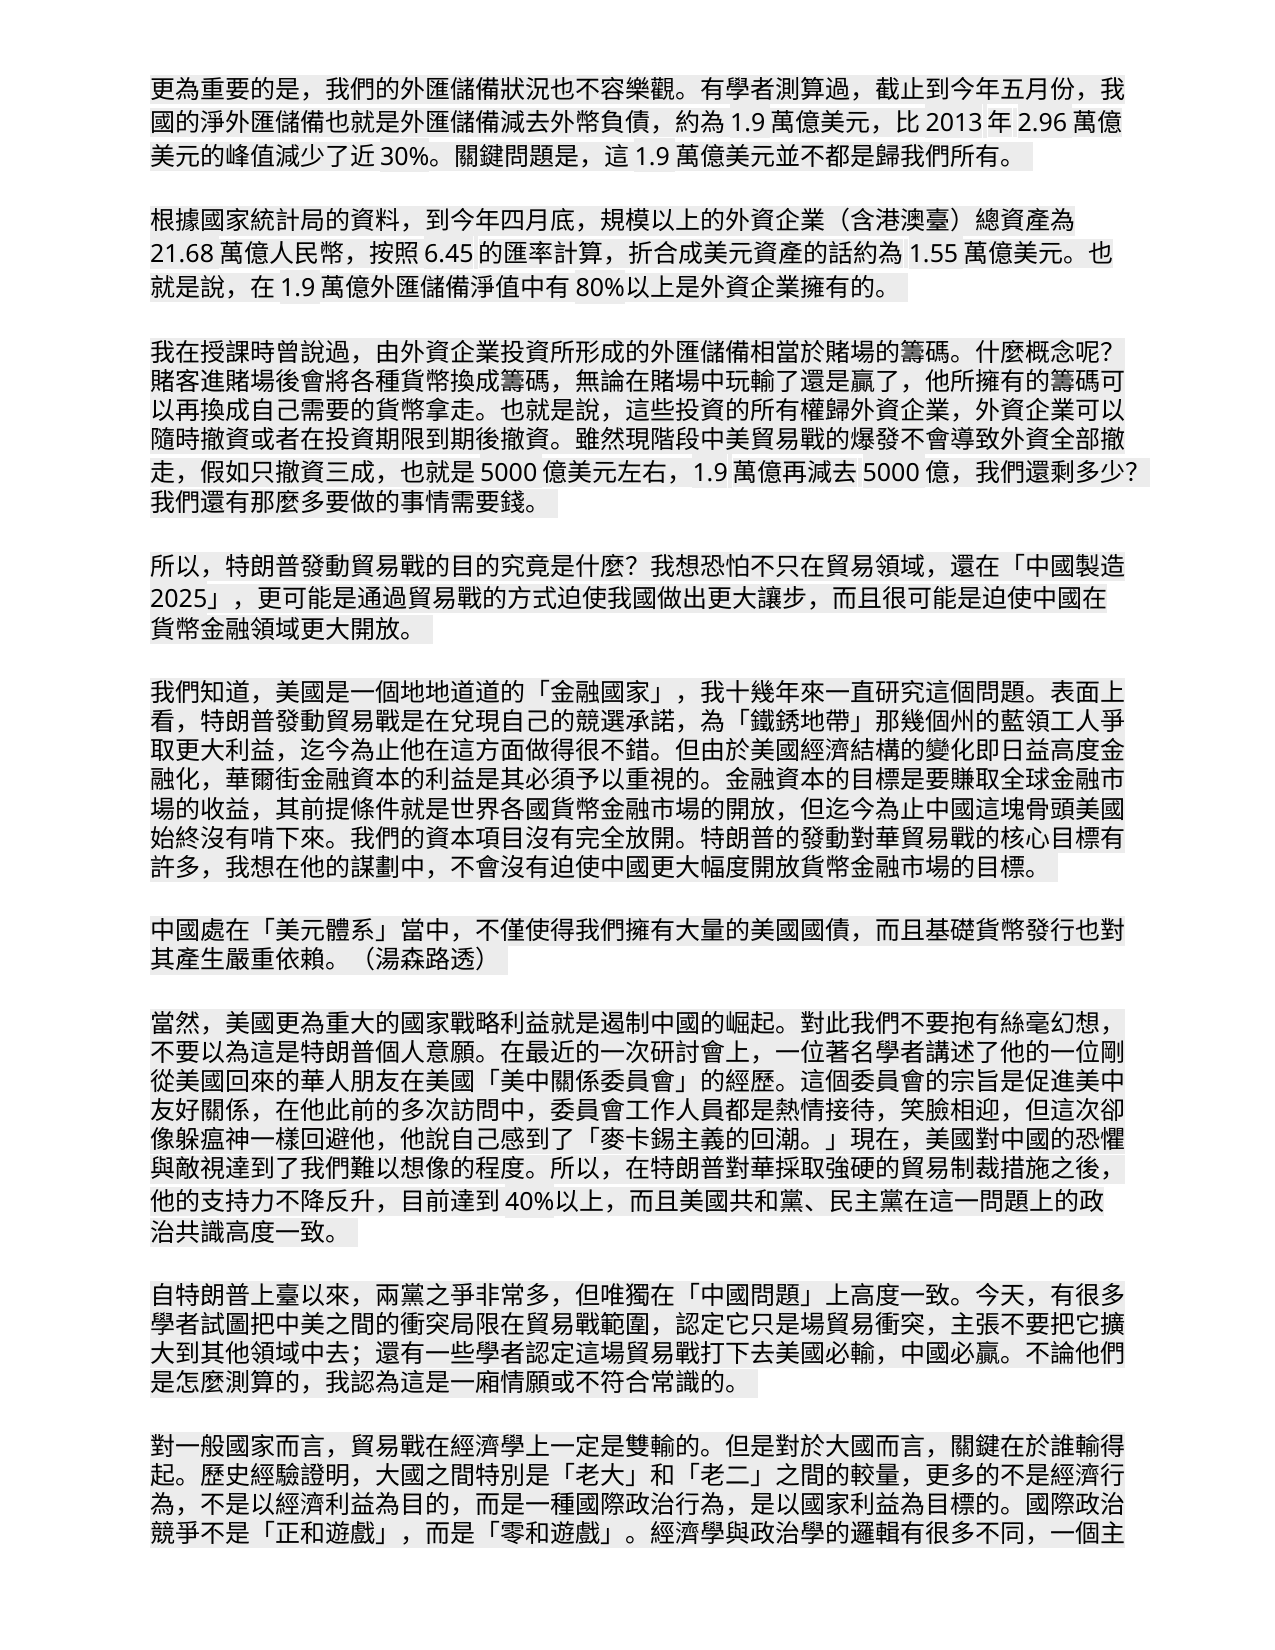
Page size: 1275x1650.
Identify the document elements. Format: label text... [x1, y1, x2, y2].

text 我覺得這講稿應該保留下來，所以貼上。講得很好，很動人。 大陸跟台灣方方面面真的很不一樣，在台灣學界，就是一堆低能敗德不學無術綠油油的鳥人，每天講些鳥話，教出一些品格低劣的腦殘學生。 講到川普，他是個天才。如果他都能打敗美國，殺出重圍，贏得選舉，憑什麼打不敗中國？我們原本以為，只要按照既定的步伐，只要時間一到，自然就能走到目的地，成為武林盟主。但是，現在看起來，這只是一種願望，而非既成事實。 老大老二兩強相爭，一旦拉開序幕，很難打兩下就結束，總得分出個勝負。貿易戰也好，貨幣戰也罷，當其中一方(特別是老大那一方)趨於落敗時，我沒法想像他會說 "好吧，我輸了，很高興跟你進行比賽"。至少在中美之間，我比較能想像的發展就是軍事對決，全面的或局部的。 即便是老二落敗，他也不太可能就此做罷，因為事實上在奉行帝國作風的老大的遊戲規則裏，只有絕對的一，沒有二，沒有老二的容身之處，所有人都必須臣服，任其為所欲為。我不相信祖國人民會接受這樣一種結局。 簡單說，我對世界的未來仍是悲觀的，並非預見誰勝誰負，而是預見世界共榮發展的太平日子依然遙遠，而且勢必一路坎坷。目前只是第一局，第一里路。 基本上，我仍然押祖國勝出(因為我相信人心厭惡不義，相信文化，相信價值，相信美，相信善，相信人性，相信那些無法定量肉眼不可見的東西遠多於相信數據和武力)，但我同時也明白，信心和自大往往只是一線之隔。 陳真 2018. 07. 12. ================ https://www.upmedia.mg/news_info.php?SerialNo=43911 中國的國家命運與個人命運－吉林大學經濟學院院長李曉畢業講詞 吉林大學微信公眾號 2018年07月07日 中美貿易戰真的要打響了，但主動權不在中國手裡。（湯森路透） 本文為吉林大學經濟學院、金融學院院長李曉教授在2018年畢業典禮上的講話，原標題為《國家命運與個人命運》，摘自吉林大學微信公眾號。 親愛的經濟學院、金融學院的全體畢業生同學，尊敬的畢業生家長，經濟學院的各位領導和老師，大家下午好！ 大家可能注意到，與以往不同，今天我準備了個講話提綱，因為我認真地做了一些準備，權當是我給各位同學們上的最後一堂課，也包含著對各位同學的囑託。 今天我想講三個方面的問題：第一是中美貿易戰對我們意味著什麼？第二是我們應當從中吸取什麼樣的教訓？第三是想借此機會談幾點對同學們未來工作、生活的囑託和希望。 第一個問題：中美貿易戰對我們意味著什麼？ 從今年三月份一直到今天，世界上最為吸引眼球的事件不再是敘利亞，不再是北朝鮮，不再是俄羅斯世界盃，而是中美關係。具體說，就是中美貿易戰真的要打響了。這是我們最不情願看到的，也是力圖避免的事情。但問題是主動權不在我們手裡。對於這場貿易戰，我的關注點不在貿易領域，它使我有著更為深重的憂慮和危機感。 首先，從貿易角度來看，既然是美國發動的貿易戰，那麼權且按照美國方面的統計來看下面一組資料。去年，中國從美國的進口額為1300億美元。前不久中國自衛性地反擊了美國，徵收美國500億美元商品的25%的關稅以後，特朗普又下令加征了我們2000億美元，然後再準備如果中國反擊，會再加增2000億美元。 這是個簡單的算術問題。去年中國向美國出口約5000億美元，現在兩個2000億加上一個500億，他動用了4500億，還剩下500億美元左右的額度。而我們已經動用了500還剩800億，美國追加的這2000億，我們跟不上了。如果我們也同額度回擊，不僅是將從美國的進口商品清零，而是負進口了，理論、實踐上都是不現實的。這是美國對中國做出最具羞辱性的行為，但是沒有辦法，因為我們對美國市場依賴太深。 我們知道，由於全球價值鏈的形成與發展，國家間的分工已經從產業內部分工發展到產品內部的分工。我們稱之為生產工序的專業化。因此，一個國家在貿易中實際獲得的收益與其實際貿易收支狀況未必呈正向關係。再加上在此過程中，中美雙方的統計方式不同，如是否將經香港的轉口貿易統計在內，以及是按商品的離岸價格還是到岸價格統計等方面雙方存在分歧，所以美方統計的中國對美貿易順差比我方統計多出1000億美元左右。 按照美國商務部統計，美國對華貿易逆差從1985年開始的6億美元增加到2017年的3752億美元，創歷史新高。這期間美國對華貿易逆差總額達到4.7萬億美元。而去年，美國對華貿易逆差占到了整個美國對外貿易逆差的將近一半。再從中國來看，我們對美國的順差從2010年以來的八年時間裡，平均超過78%，有四年超過80%，一年超過130%。 這些資料意味這什麼？說明對美貿易順差成為中國經常專案順差的最重要部分，沒有了對美貿易順差，我們的經常項目順差將會大大縮小。 另一方面，我們對美國製造業及其核心技術的依賴更為嚴重。「中興事件」雖然尚未結束，但僅就目前的後果來看，不只是十幾億美元罰金的問題，美國國會已經否決了特朗普總統暫緩中止中興業務的提案，即便最終通過該項提案，恐怕也要按照美國人的規則來改組中興的管理層及企業管理機制和運行規則，美國甚至要派出一個監督官到這家中國企業。這起事件足以讓我們清醒地看到自己同美國之間巨大的技術差距以及對美國核心技術的嚴重依賴。 同時，我們對美國農產品的依賴也同樣比較嚴重。去年，中國自產大豆1400萬噸，總進口是9554萬噸。大豆生產是非常耗費土地的，平均每生產一噸大豆需要八畝土地。這些進口大豆若是換成中國自種，要消耗7.6億畝的土地。而中國的農業耕地紅線是21億畝，拿出三分之一的土地種大豆可能嗎？答案很明顯。不進口可以嗎？很難。因為人民對高品質生活的嚮往和需求，使得植物蛋白是不可或缺的。而且這些蛋白加工以後的殘渣可以用來喂豬喂牛，保障畜牧業發展。如果不進口，大豆及其附屬品的價格都要提高，意味著要出現某些生活必需品的物價上漲。有人說，我們轉向巴西進口吧！問題是，全球大豆生產的相當大部分被幾家美國公司控制著。巴西大豆從生產、運營到銷售幾乎都是美國公司控制的。 全球大豆生產的相當大部分被幾家美國公司控制著。巴西大豆從生產、運營到銷售幾乎都是美國公司控制的。（湯森路透） 更為本質性的，是我們對「美元體系」的依賴。聽過我課的同學們，一定清楚這個原理。 總體來看，現今的「美元體系」主要靠三個機制來運行： 一個是商品美元還流機制。中國、日本、德國等「貿易國家」向美國出口賺取美元以後，還要將其中相當大部分借給美國。美元是世界清算貨幣、結算貨幣和主要的資本市場交易貨幣，如果不借給它，美國需要自己滿足基礎貨幣發行的話，它就會印鈔，有可能引發美元貶值。 這意味一方面，我們本身擁有的美元儲備縮水，這是我們不願意看到的，另一方面美元貶值意味著我們本幣升值，對出口非常不利。所以，作為「貿易國家」的悲劇就在於，我們需要被動地維持美元匯率的穩定，儘量不讓美元貶值。也就是說，世界上最大的債權國要維持世界上最大的債務國的貨幣穩定，這是商品美元還流機制迫使我們承擔的被動責任，也是我們大量購買美國國債、公司債的原因。 第二個機制是石油交易的美元計價機制。1971年尼克森關閉「黃金視窗」、美元與黃金脫鉤之後，美元面臨的最大問題是如何確保自身的儲備貨幣地位。為此，美國迅速找到了石油這種工業血液，聯合沙特等國建立了石油交易的美元計價機制。這就意味著其他國家若要進口石油必須用美元支付，因而就必須儲備美元。這樣，美元在與黃金脫鉤之後依然牢固地保持著全球儲備貨幣的地位。 第三個是美國對外債務的本幣計價機制。美國80%以上的對外債務是以自己可以印刷的美元計價的。就此大家不難想像，美國霸權或者說美元霸權達到一種什麼樣的程度！也就是說，在理論上和實踐上講，針對自己的對外負債美國是可以通過印刷美元解決的。當然，正是由於美元是美國控制世界的最主要工具，現實中美聯儲、財政部還是格外慎重的，輕易不會亂來。 但事實上，美國在2008年危機之後已經搞了四次量化寬鬆，釋放出大量流動性。我曾在課堂上說過，學習經濟學或研究經濟學的人不要輕言「美國衰落」。在我看來，「美國衰落」有一個重要標誌，即當美國對外發債的大部分不用美元標價而是用歐元、英鎊、日元或者人民幣標價的時候，這個國家真的是衰落了。如果你看不到這一天，請不要輕言「美國衰落」。 正是由於中國處在「美元體系」當中，不僅使得我們擁有大量的美國國債，而且基礎貨幣發行也對其產生嚴重依賴。 坦率地說，近十年來，中國M2的發行量幾乎是世界第一。我們的M2對GDP之比為2.1：1，而美國為0.9：1。發了這麼多貨幣，為什麼大家感覺不到呢？有很多原因，但有兩個原因最為重要。一是我們的基礎貨幣發行很大程度是用外匯占款來實現的。也就是央行收購企業和公司個人手中的美元，按照市場匯率再釋放出人民幣，通過這種方式把流動性釋放出來。外匯占款占到央行釋放流動性的比例最高時達到80%以上，目前也在60%到左右。也就是說，美元儲備是人民幣發行的重要的信用基礎，這在很大程度上確保了人民幣匯率的穩定。當然還有一個重要原因就是房地產擴張，使得央行釋放出來的相當大一部分流動性被房地產套住了。 所以，貿易戰果真打下去，接下來的影響就會涉及到貨幣金融領域。美國人非常清楚，如果我們的美元儲備大幅度減少，那麼人民幣發行的信用基礎就會出問題。還有一點，就是我們賺取外匯的能力也將受到影響。由於中國是典型的「貿易國家」，本幣不是世界貨幣，不得不將貨幣信用寄託在其他貨幣比如美元身上，而且國內的經濟發展、軍隊的現代化軍隊建設，包括大國外交、「一帶一路」都需要大量資金，因而外匯儲備規模對中國而言格外重要。 就近幾年外匯增長狀況來看，2016年我們在投資領域的外匯淨收益出現了440多億美元的負值。2017年我們加強了外匯管制，勉強恢復到近130億美元的正值。但是今年1—5月，我們在投資領域中的外匯收入不足50億美元。在貿易領域的資料就更難看了。去年上半年全口徑貿易順差尚有540億美元左右，但截止到今年五月全口徑的貿易逆差將近250億美元。六月份的統計還沒出來，但一個月扭轉不了大局。也就是說，今年上半年中國對外貿易的淨逆差格局已定。 更為重要的是，我們的外匯儲備狀況也不容樂觀。有學者測算過，截止到今年五月份，我國的淨外匯儲備也就是外匯儲備減去外幣負債，約為1.9萬億美元，比2013年2.96萬億美元的峰值減少了近30%。關鍵問題是，這1.9萬億美元並不都是歸我們所有。 根據國家統計局的資料，到今年四月底，規模以上的外資企業（含港澳臺）總資產為21.68萬億人民幣，按照6.45的匯率計算，折合成美元資產的話約為1.55萬億美元。也就是說，在1.9萬億外匯儲備淨值中有80%以上是外資企業擁有的。 我在授課時曾說過，由外資企業投資所形成的外匯儲備相當於賭場的籌碼。什麼概念呢？賭客進賭場後會將各種貨幣換成籌碼，無論在賭場中玩輸了還是贏了，他所擁有的籌碼可以再換成自己需要的貨幣拿走。也就是說，這些投資的所有權歸外資企業，外資企業可以隨時撤資或者在投資期限到期後撤資。雖然現階段中美貿易戰的爆發不會導致外資全部撤走，假如只撤資三成，也就是5000億美元左右，1.9萬億再減去5000億，我們還剩多少？我們還有那麼多要做的事情需要錢。 所以，特朗普發動貿易戰的目的究竟是什麼？我想恐怕不只在貿易領域，還在「中國製造2025」，更可能是通過貿易戰的方式迫使我國做出更大讓步，而且很可能是迫使中國在貨幣金融領域更大開放。 我們知道，美國是一個地地道道的「金融國家」，我十幾年來一直研究這個問題。表面上看，特朗普發動貿易戰是在兌現自己的競選承諾，為「鐵銹地帶」那幾個州的藍領工人爭取更大利益，迄今為止他在這方面做得很不錯。但由於美國經濟結構的變化即日益高度金融化，華爾街金融資本的利益是其必須予以重視的。金融資本的目標是要賺取全球金融市場的收益，其前提條件就是世界各國貨幣金融市場的開放，但迄今為止中國這塊骨頭美國始終沒有啃下來。我們的資本項目沒有完全放開。特朗普的發動對華貿易戰的核心目標有許多，我想在他的謀劃中，不會沒有迫使中國更大幅度開放貨幣金融市場的目標。 中國處在「美元體系」當中，不僅使得我們擁有大量的美國國債，而且基礎貨幣發行也對其產生嚴重依賴。（湯森路透） 當然，美國更為重大的國家戰略利益就是遏制中國的崛起。對此我們不要抱有絲毫幻想，不要以為這是特朗普個人意願。在最近的一次研討會上，一位著名學者講述了他的一位剛從美國回來的華人朋友在美國「美中關係委員會」的經歷。這個委員會的宗旨是促進美中友好關係，在他此前的多次訪問中，委員會工作人員都是熱情接待，笑臉相迎，但這次卻像躲瘟神一樣回避他，他說自己感到了「麥卡錫主義的回潮。」現在，美國對中國的恐懼與敵視達到了我們難以想像的程度。所以，在特朗普對華採取強硬的貿易制裁措施之後，他的支持力不降反升，目前達到40%以上，而且美國共和黨、民主黨在這一問題上的政治共識高度一致。 自特朗普上臺以來，兩黨之爭非常多，但唯獨在「中國問題」上高度一致。今天，有很多學者試圖把中美之間的衝突局限在貿易戰範圍，認定它只是場貿易衝突，主張不要把它擴大到其他領域中去；還有一些學者認定這場貿易戰打下去美國必輸，中國必贏。不論他們是怎麼測算的，我認為這是一廂情願或不符合常識的。 對一般國家而言，貿易戰在經濟學上一定是雙輸的。但是對於大國而言，關鍵在於誰輸得起。歷史經驗證明，大國之間特別是「老大」和「老二」之間的較量，更多的不是經濟行為，不是以經濟利益為目的，而是一種國際政治行為，是以國家利益為目標的。國際政治競爭不是「正和遊戲」，而是「零和遊戲」。經濟學與政治學的邏輯有很多不同，一個主要的區別在於，經濟學研究的是殺敵一萬自損八千還是自損六千的問題，它的邏輯是如何讓己方避免自損八千，儘量實現自損六千，即實現資源約束條件下以最小的成本達成最大績效；與經濟行為不同，政治的邏輯是只要我贏，戰勝對手，犧牲多少無所謂，在所不惜。 因此，兩者的邏輯與行為規則是不一樣的。剛才，大家合唱的國歌裡有一句話：「中華民族到了最危險的時候」。現在，我不敢說是最危險的時候，但可以說，中華民族到了新的危險的時候。對於今天的中國而言，最大的危機不是貿易衝突，而是世界上最強大的霸權國家已經公開把中國當成了最主要的對手，在和平時期利用經濟戰的手段發起了對中國的全面遏制和攻擊，同時還利用其超強的全球軍事實力對中國進行越來越多的威懾，製造周邊衝突乃至危機來干擾我們的和平發展進程。 前不久，美國國務卿蓬佩奧有一個發言，赤裸裸地攻擊中國是一個掠奪性的國家，是一個偷取智慧財產權、盜取別人技術、強迫轉移技術、強迫地獵取別人資源的國家。這種攻擊值得我們高度重視，他是在把美中衝突上升到一種新的意識形態高度。 最近，美國通訊委員會發表公告，於今年6月11日廢止了2015年奧巴馬政府時期制定的網路中立法案。我們知道，互聯網思維、原創技術與技術服務，所有這一切都以美國為核心。當年，美國為了促進國內網路運營商之間的公平競爭，同時也是為了讓世界各國放心使用美國技術、拓展全球市場，搞了一個網路中立法案。但是現在這個網路中立法則沒有了，意味著互聯網服務提供者可以在提前告知消費者的情況下，遮罩這些網站或者降低這些網站的存取速度，也就是斷網。如果一旦對中國採取這種措施，我們銀行、交通、商業、郵電等系統可能會癱瘓。 最近有一則報導，美國網路軍已經得到國會授權，可以對網路攻擊和盜取美國智慧財產權行為作出攻擊，鎖定位址後利用美國的網路特權，即根伺服器關閉攻擊者網站。現在全球的根伺服器有十三個，其中一個主根伺服器和九個輔根伺服器在美國，其餘的三個分別在瑞典、荷蘭和日本。所以，我們必須認識到，美國在正在做更多、更充分的準備。 最近，大家都看到一張G7首腦會議上的照片，場面類似「最後的晚餐」，特朗普與德國總理默克爾等其他國家首腦冷峻對視，似乎不共戴天。但是要知道，正是在這次會議上特朗普提出了一個計畫，叫G7國家經濟一體化，主張七個發達國家相互之間實現零關稅、零補貼、零壁壘，據說已經得到德國的同意。也許德國的這種首肯是表面的，由於涉及市場份額等複雜的因素，其他發達國家的立場很可能與美國不一致，因為美國市場份額太大，競爭力太強，所以七國間的經濟一體化肯定不會順利。但美國的這種行為意味著一個嚴峻趨勢，即它已經下定決心廢除WTO的全球多邊貿易規則，也就是我們堅持宣導的全球多邊貿易規則。 這個規則曾經是美國人創立並堅持實施的。今天他們不想再按此規則再做下去了，要搞一套新的、更高標準的規則。在這方面，我們千萬不要以為特朗普對歐盟、日本和其他發達國家的貿易保護主義行為將會促使這些國家同中國堅定地站在一起，抵制美國的逆全球化行動。事實上，這些國家在智慧財產權問題、強制性技術轉讓、企業並購等方面對中國的指責、攻擊同美國並無二致，立場完全一致。 所以，我們不能把中美貿易戰僅僅局限於貿易領域，這本質上是一場國運之戰。我們更不能將這一場爭端視為短期內可以解決的。僅就貿易爭端而言，從1960年代一直到1980年代末，美國和日本曾經發生過一場漫長的貿易爭端，這場爭端打了30年，結果是日本泡沫經濟崩潰，陷入「失去的二十年」。中美之間的衝突作為一場大國博弈，恐怕需要至少50年甚至更長時間。今天的一切，不過是一場歷史大戲的開幕。 第二個問題，就迄今為止的中美貿易爭端而言，我們需要吸取哪些教訓？ 我想從兩個方面來談。 首先，就眼前的教訓看，主要有兩點：一是盲目自大的情緒。一百多年來我們被西方侵略、壓迫的太久，心中的大國情懷不僅強烈也更為迫切。必須承認，改革開放40年來中國經濟發展取得了非凡的成就，令世界矚目，在某些領域的進步與發展甚至走到了世界前列。但也正因為如此，我們產生了一種舉國的自豪感，同時也伴隨著一些自大情結。 中美貿易戰，尤其是「中興事件」不啻為一劑強烈的清醒劑，讓我們意識到自己與美國之間存在的巨大技術差距。事實上，我們在許多核心技術領域與國外的差距十分巨大。馬航370事件出現後，很多人才知道羅爾斯羅伊斯公司對自己生產的飛機發動機的運轉狀況，包括在什麼地方運轉、在哪個高度運轉、在什麼時間運轉，是完全可以掌握的。 前不久，一家汽車零配件公司的總經理跟我講，世界上有兩三家公司的汽車噴油技術做的最好，但是我們軍車的噴油嘴一定不能用外國的，即便國產噴油嘴品質不高也要用自產的，因為國外廠家都可以進行噴油嘴控制，關鍵時刻可以進行停止發動機噴油的操縱。 我們知道，網路技術有三個層次，最核心的是原發性的技術創新，其次是原發性的技術進步及其產業化，如晶片，再次才是利用互聯網思維和互聯網技術進行的規模經濟的市場開發。我們經常搞「光棍節」購物狂歡，無論是阿裡巴巴還是京東等都是利用中國巨大的市場經濟規模實現的快速擴張，跟原發性的技術創新思維、原發性的技術進步及其產業化毫無關係，只不過是運用別人的技術思維、產業化的技術，利用中國的巨大市場規模迅速推廣而成。 二是這場爭端使我們更加清醒地意識到，迄今為止中國的經濟增長模式已經難以為繼，必須在經濟結構、經濟運行機制等方面進行更為深刻的改革。以往，我們通過以市場換技術、以資金買技術、以挖人才造技術等方式取得了一些技術進步，但今後這些途徑恐怕都難以行得通了。今後中國經濟發展的核心動力唯有自主創新，既有技術領域的創新，更有體制和制度上的創新。 其次，再來談談更深層次的教訓，此次中美貿易戰爆發值得我們深思的問題主要有三個。 第一，中國忽視對美國整體性、綜合性、系統性的深入研究。自2016年美國大選開始一直到今年三月份貿易爭端，再到今天，我們對美國的判斷屢屢失誤。更為重要的是，面對著這樣一場大國間的博弈，除了一些貿易專業、經濟領域的專家紛紛出來發聲以外，那些研究美國政治、社會、文化的專家少有聲音。這是極不正常的。說明作為世界上第二大經濟體，我們對自己必須直面的霸權國家的系統、深入研究是非常不夠的，因而很少可以對美國做出可持續性的、理性的研判。 這是非常危險的，不僅容易出現誤判，甚至出現錯判。其後果主要有兩個：一是情感勝於理性，整體性的非理性思維經常占上風，本質上講這是中國人典型的農耕民族根性。農民與商人的最大區別是什麼？農民經常是情感強於理性，而商人則經常是理性勝於情感。 中國從1992年鄧小平「南巡講話」和1993年社會主義市場經濟是正式確立走到今天，不過二十幾年的時間。這意味著我們中華民族從農耕民族走向商業民族的歷程僅有二十幾年，因而傳統根性自然是很強烈的，使得我們很少能夠理性地認識世界，更習慣基於情感來判斷世界。 當年，駱家輝被美國派駐中國大使，很多人歡欣鼓舞，甚至認為美國終於派了個「中國人」，中美關係因此將走得更好。駱家輝是華裔美國人。正因為如此，他更需要要證明自己更美國，所以對中國的態度、立場也更加強硬。在現階段和今後的中美關係中，我們必須努力克服這種民族根性，更加理性地認知美國，處理好同美國的關係。 二是相應地，我們出現了當年戴季陶先生所說的「智識上的義和團」的傾向。在目前的中美貿易戰中，有些學者和專家提出我們「要不惜一切代價」！這種提法令人匪夷所思。在當今的經濟全球化時代，在一個經濟發展、改革不斷深化的時代，何謂「要不惜一切代價」？難道要回到改革開放之前的時代？ 「智識上的義和團」的另一個表現，是我們很少認真地研究特朗普本人。特朗普自傳的中文版早在2016年4月就在上海出版發行了。那本小冊子很薄，中文標題叫《永不放棄》。我看了三遍，感受是特朗普這個人非同一般。迄今為止，我們對這位美國總統的認知主要有兩個特點：一是我們經常小看他，當然全世界都小看了他，二是認為他「善變」，但事實上是因為我們自己看不懂，沒有認真研究他。他是一個搞建築出身的人，這類人的思維方式是，首先要基礎夯實，其次是思維、設計縝密，邏輯清晰，否則大樓一定要蓋歪的，賣不出去的。 作為一個商人，他的特點是：當對手信心十足的時候，他特別善於抓住對方的漏洞並戳破對方的底線，為對手帶來巨大威懾，進而達到目的；而當對手全力進攻的時候，他又突然能夠化干戈為玉帛，實現自己利益最大化。在自己的書中，他曾提及自己鹹魚翻身的輝煌經歷，其中也多次談及他與不同對手之間的博弈經歷。我建議在座各位同學看一看這本書。大致就會知曉，所謂的「特朗普善變」很大程度上是因為我們沒有把他研究明白。 以市場換技術、以資金買技術、以挖人才造技術等方式讓中國取得了一些技術進步，但今後這些途徑恐怕都難以行得通了。（湯森路透） 我現在經常思考一個問題，這場衝突會給中國帶來什麼？理論上的挑戰、實踐上的挑戰無疑是非常巨大的，甚至迄今為止致使我們獲得成功的好多理論都需要做認真的反思。同時，我們的好多對策也需要認真反省。過去40年中國經濟發展的輝煌成就，根本上講是鄧小平領導的改革開放實現的。開放的本質是什麼？是我們對美國主導的全球市場經濟體系開放，或者說是我們主動地加入到美國主導的全球政治、經濟體系中去，並因此成為該體系的最大獲益者。 但是發展到今天，美國人認為這個體系讓中國人占盡了便宜，自己卻吃了很大的虧，不再願意同我們玩下去了。因此，當今時代不存在什麼「逆全球化」，全球化是不可逆的，所有問題的根源在於全球化進程出現了大分裂。全球化分裂的本質是什麼？是世界主要大國之間關於全球化的共識破裂或沒有了，這是當今世界最危險的一件事情，意味著今後美國不再願意同我們分享他所主導的全球規則和制度安排，這必然對我們今後所有的經濟理論及其研究帶來巨大挑戰。 但是我認為，更為重要的挑戰恐怕是思想上的，即在這場爭端很可能演變成為曠日持久的大國衝突的過程中，我們是繼續冷靜地認識我們與美國的巨大差距，堅持虛心地向美國學習，還是由此堅定地走向民粹主義的反美道路甚至以一種「玉碎精神」抵制美國的一切。我們曾幹過這種事情，所以我很擔心。這些政治、經濟、思想等領域的嚴峻挑戰，關乎今後中國改革開放的進程、方向，是個大問題。 第二，忽視對美國經濟結構變化的研究，進而對美國社會結構的變化及其主流意識形態的變化研究很少，進而缺乏對美國國內政治結構變化的深入理解。特朗普為什麼拿中國開刀？對華貿易逆差問題只是個藉口。事實上，不是特朗普上臺造成了美國分裂，而是美國社會分裂導致了特朗普上臺。美國社會由於經濟結構金融化被嚴重撕裂了，富人越來越富、窮人越來越多，中產階級在破產。所以，美國「鐵銹地帶」主要的三個州過去全是支持民主黨，支持希拉蕊的，但這次它們的反轉是促使特朗普獲勝的關鍵因素。特朗普上臺後，必定要兌現競選承諾。 但事情並非僅僅如此，他上臺後面臨的一個重要挑戰，就是如何利用自己的政治行為儘快彌合分裂的美國社會。迄今為止，他做得比較成功。因為他非常聰明地捕捉到了一個目標，這就是中國。「中國威脅」是美國近些年來的焦點話題，而且實際上也成為西方發達國家的共識。特朗普巧妙地利用了這樣一個契機，「中國問題」或「中國威脅」成為特朗普手中的一張牌。 所以，如果深入地研究美國經濟結構、社會結構到政治結構的變化，我們可能不會出現很多誤判。我認為，馬克思在一百多年前的一些關於資本主義發展的具體結論有些時空的局限性，但馬克思主義的基本原理是正確的，那就是生產力決定生產關係、經濟基礎決定上層建築。美國經濟結構的變化決定社會結構變化，也一定決定著美國政治利益、國家核心利益的變化。從這個意義上講，即便特朗普兩年或者六年後下臺，美國也不會因為更換總統而在戰略上改變對中國的基本立場。這是我的一個基本看法。 第三，忽視對美國控制世界的手段也就是霸權方式、機制等問題的研究。這導致我們經常以工業化國家的視角去認識後工業化的美國，以「貿易國家」的立場去對待「金融國家」的美國；相應地，在此過程中又出現了以發展中國家製造業的成就來定義自身國際地位的一種幻想。 我自己的多年研究得出一個結論：中國崛起的性質是「美元體系內的地位提升」。我認為這是很冷靜、理性的一個結論。一些人認為人民幣國際化的目標是為了取代美元，我反對這種觀點。我的研究結論是，人民幣國際化的目標不是取代美元，「美元體系」在短期內是無法被替代的，人民幣國際化的目標是減少我們在「美元體系」中的風險和成本。 說到這裡，必須指出的是，我們的某些媒體是極其不負責任、不專業的，經常用一種狹隘的民族主義情緒來忽悠民眾情感。40年來，正是因為我們加入到「美元體系」當中，我們成為該體系的主要獲益者，自然成為該體系的最主要的支撐者（如購買大量的美國國債等），也自然會成為該體系風險、成本的主要承擔者。這是一個正常的邏輯。正所謂福兮禍所伏，這可能是未來我們的問題所在。 也就是說，特朗普的殺手鐧正在這裡，其實他早已露出了獠牙，如對伊朗、俄羅斯的金融制裁，包括前不久美國部分官員提出的對中國購買美國國債的凍結等，雖然是傳聞，但這種信號意味著當兩國紛爭激化的時候難免不會出現這種狀況。無論怎樣，貨幣金融一定是美國最後的殺手鐧、制勝的法寶，這是它的絕對優勢所在。 那麼，我們的主動權在哪裡呢？在國內。改革開放40年來，中國認清了斯密經濟學原理指導下的市場經濟的重要性，知曉了交易分工的作用，構建了中國特色社會主義市場經濟體系；40年後的今天，我們終於開始意識到熊彼特式的創新對於經濟、社會發展的重要性。習近平總書記在十九大報告中提出了構建創新性國家的宏偉藍圖，意義格外重大。 圍繞創新問題我們需要做些什麼？我想從國家和個人兩個層面談談自己的看法。在國家層面，我們必須改革、破除一切不利於創新的體制和制度安排。今天，倘若依舊沉迷于炫耀祖先的四大發明，一定是我們這些子孫的恥辱。我們應該更多地思考「李約瑟之謎」，這對我們意義更為重大。 經濟全球化時代國家間競爭的本質是什麼？二十幾年前我就提出是制度競爭，即看誰的制度安排更有利於經濟增長和發展。因此，改革那些阻礙創新的制度安排，創建更加包容、可以自主經營、自主選擇和自主流動的現代市場經濟體系是至關重要的。這個問題過於宏大，在此暫且打住。 第三個問題，就個人而言，圍繞創新我們可以做些什麼？我想借此機會對在座每一位畢業生同學談談對你們的希望，權當對你們的臨行囑託。 這裡，我主要談六個方面。 第一、養成並保持學習的能力。我在每一次開學典禮上都要談一個話題：上大學是為了什麼？我認為兩件事情最為重要：一是掌握學習的能力，二是養成合作的習慣。掌握了學習的能力和擁有合作的習慣，才能事業順利，缺一不成。在我看來，學習的能力不是指掌握知識和技能，而是指認知世界、理解世界的能力。 我們已經知道「知識越多越反動」這句話是錯誤的，我還要說培根的「知識就力量」這句話也是有時代局限的。在今天資訊爆炸的時代，資訊和技能永遠在過時的道路上。人的一生只有不斷掌握並增強自身的學習能力才能不落後於時代。這也是真正的大學教育的宗旨。 耶魯大學的前校長理查.萊文曾經說過一句話：如果一個學生從耶魯大學畢業之後居然掌握了某種很專業的知識和技能，那是耶魯教育的失敗。學習的能力不僅僅來自閱讀，更多的還有走出去看世界、觀察世界、思考世界、品味世界，只有這樣才能夠擁有開闊的視野，體會、瞭解人類的諸多不同，這會使人更加寬容。寬容是人類最高的智慧之一，它會使人類增進幸福。 第二、獨立思考的能力。沒有獨立思考的個人，不會產生創新性社會。我們都看過電影《阿凡達》，導演卡梅隆70多歲時拍了這部電影，我看後曾說過一句話：這是基於人類的想像達到了人類想像的邊界。為什麼他可以拍出這部片子？是由於他幼年時代的幻想、對世界的好奇心到了70多歲依然如故，沒有被泯滅。好奇心、想像力在今天的中國，在座各位還剩下多少？我真的不敢恭維。 大家從幼稚園走到今天，基本上是做著標準答案走過來的。在畢業典禮上，本應對大家說些鼓勵的話，但是我還是想嚴肅地跟大家說，在各位今後的生活當中，如果沒有好奇心和想像力的話，將是人生的悲劇。好奇心和想像力塑造著一個人的偏好和喜好，沒有自身喜好的人生或者說有自己的喜好卻被父母和其他人強行改變的人生是非常恐怖的。這樣的人多了，這樣的人組成的社會也一定是恐怖的。所以，學習能力加上獨立思考，是形成創新性社會的基本條件。 第三，自主選擇的能力。經濟學是一門研究資源稀缺條件下行為主體如何選擇的學問。在計劃經濟條件下，我們基本上是不需要選擇的。我上小學、中學的時候，感到自己沒有什麼選擇，因為組織上已經替我選好了，不是上山下鄉，就是到工廠接班。其實那時也沒有什麼痛苦，想起來很快樂。今天，同學們的選擇非常多。早晨起來你會選擇是到A食堂還是B食堂或C食堂吃早餐，要選擇上李老師的課、趙老師的課還是張老師的課。選擇是有成本的，起碼有機會成本，但不論怎樣，市場經濟條件下自主選擇的成本再多也是必要的，市場經濟就是由無數的選擇組成的。 今天，在應試教育體制下大家還有多少自主選擇能力？近幾年經常遇到大學同學、朋友打來電話，說我孩子或者親屬今年要高考了，請你跟我說說哪個專業更好？我問他們孩子自己喜歡什麼？經常的回答是「不知道」。在座的各位家長，你們可能更清楚是不是這樣。這是很悲哀的一件事情。 在我上課提問時，很多同學不敢正視我的眼睛，目光所到之處他們基本上都是放下眼簾，好像他不看我我就看不到他一樣。沒有問題意識，提不出問題，也自然缺乏自主選擇能力，這是個惡性循環。具有學習能力的人，能夠獨立思考的人，也一定是擁有自主選擇能力的人，自然是創新能力很強的人。 談及自主選擇能力，我想談一點個人體會。現在大家都已基本上選擇好了職業，未來還可能有許多新的選擇，今天談這些體會還不晚，也許對你們有參考。經濟學強調發揮比較優勢，但在做出人生選擇的時候，應該注重自己的比較劣勢。就是說，你要知道自己的缺點和不足。什麼是理性？理性就是知道自己是無知的，或者說知道自己的不足。 當你深入瞭解這些之後，比如在選擇職業的時候，就要盡力回避因自身缺陷或不足難以勝任的領域。這樣做，不僅避開了自己的不足，實際上也是選擇了你的比較優勢，而且會使自己更加快樂、寬容。你不會見到某同學去金融機構做的很好，便產生憑啥我不能去金融機構、大學時我金融學成績比他好之類的不正常心態。冷靜地瞭解自己的比較劣勢會讓你有一個健康心態，你會認為那個同學成功是因為他確實很優秀，而在他很優秀的那個方面，我卻是不足的。所以，瞭解自己的不足卻不回避，一味地同他人比較，盲目跟風，無異于人生的鋌而走險。 今天的中國已經不是國土淪喪、家破人亡的民族危亡狀態。（湯森路透） 第四、審美能力。如果展開一幅世界經濟地圖，你會發現每個國家都有自己的比較優勢，如美國出口的是金融服務，日本出口的是製造業技術，中國人出口的是勞動力，歐洲人出口的是古老的貴族文明積澱下來的審美，幾乎所有的奢侈品都來自歐洲。審美是一種歷史積澱，前提是一個國家歷史、文化的連續性。這個話題其實是很沉重的，在此我只想談談自己的體會。 對個人而言，審美是一種品質和修養。一個審美能力低下的民族不僅素養、品格不高，道德水準也會有問題。迄今為止，大家的審美能力基本上都是從父母那裡薰陶出來的，問題是在座的各位父母都是「文革」後的一代，這在很大程度上是問題所在。 我非常高興地看到，在今天的畢業典禮上，大家都穿著皮鞋，穿著帶領子的正裝，我跟趙勇書記提出過畢業典禮上同學們的著裝要求。為什麼？看看我們的校園裡，許多男同學穿著一條大短褲，露著帶毛的雙腿，穿一雙拖鞋，身披莊嚴的畢業禮服滿校園逛。你們覺得美嗎？ 今天，走在世界上任何地方，判斷一個人是否是中國人的標準，基本上就是服飾與行為。針對個體，主要看服飾，相對于其他亞洲人，中國人的服裝搭配比如衣褲、鞋帽、鞋襪等的搭配基本是不合體的，遠遠一看便知道是中國人，在亞洲人裡韓國人喜歡穿著鮮豔，穿的素雅且搭配合理的多半是日本人。如果是團體，看到一個人在說，幾乎所有人在聽是日本人；一個人在講，一半人在聽，一半人亂亂哄哄的是韓國人；一個人在說，少數人在聽，多數人各幹各的，大多是中國人。 審美是一種尊嚴意識，是一種自我尊重也是對別人的尊重。在莊重的場合，一個沒有儀式感的人、著裝隨意的人既是對自己的貶低，也是對他人的極大不敬。在更大意義上講，審美可以讓人知曉世界上的美好與醜惡，它告訴每一個人，人類的行為應當是有底線的，知道有些事情是絕對不可以去碰的、不可以去做的，而不是為達目的不擇手段。這樣，我們社會的道德水準才會有所提升。 第五，戰勝困難的能力。人生中困難是常態，幸福是短暫的，海明威說「勇氣就是優雅地面對壓力」，人的一生中能成為優雅的人太難了，這也是我自己經常苦惱的問題。有時候，我跟同事說話時會忘乎所以，事後會反思自己的不優雅。但是優雅地面對壓力真的是很難的一件事情，一個人在壓力面前如果能做到優雅的話，這本身就說明你真的能夠把困境作為常態。這一點對大家未來的人生、工作非常重要，會增進你的幸福感。 最後一點，要做一個具有使命感的人。我不想在這裡空談使命感，不要把它看作離我們很遙遠的神聖之物。一個人做好自己每一個人生階段中應該做好的事情，把自己喜歡做的事情盡可能地做到極致甚至像清教徒那樣對待自己喜歡的職業並願意為此努力一生，你就是一個具有使命感的人。所謂工匠精神，本質上與這種對職業的敬畏和使命感的理解與堅守密不可分。工匠精神與功利主義無緣。 在此我還想強調的是，今天的中國已經不是國土淪喪、家破人亡的民族危亡狀態，而是處在快速崛起的進程當中，過去的「為中華崛起而讀書」不應當是現在大家讀書、學習的目標。今天的中國面對著前所未有的經濟全球化的大環境、面對著如何成為創新性國家的重任，只有我們每一個人、在座的每一位畢業生同學成為真正的人，即成為具有學習能力、獨立思考能力、自主選擇能力、審美能力、戰勝困難能力和有使命感的人，你自己的一生才會幸福，我們這個社會才能不斷進步，中華民族才真的有希望。 最後，我祝願大家健康、幸福、事業有成！但是我更想說的是，健康和幸福更為重要！ 謝謝各位！ [150, 75, 1125, 1548]
